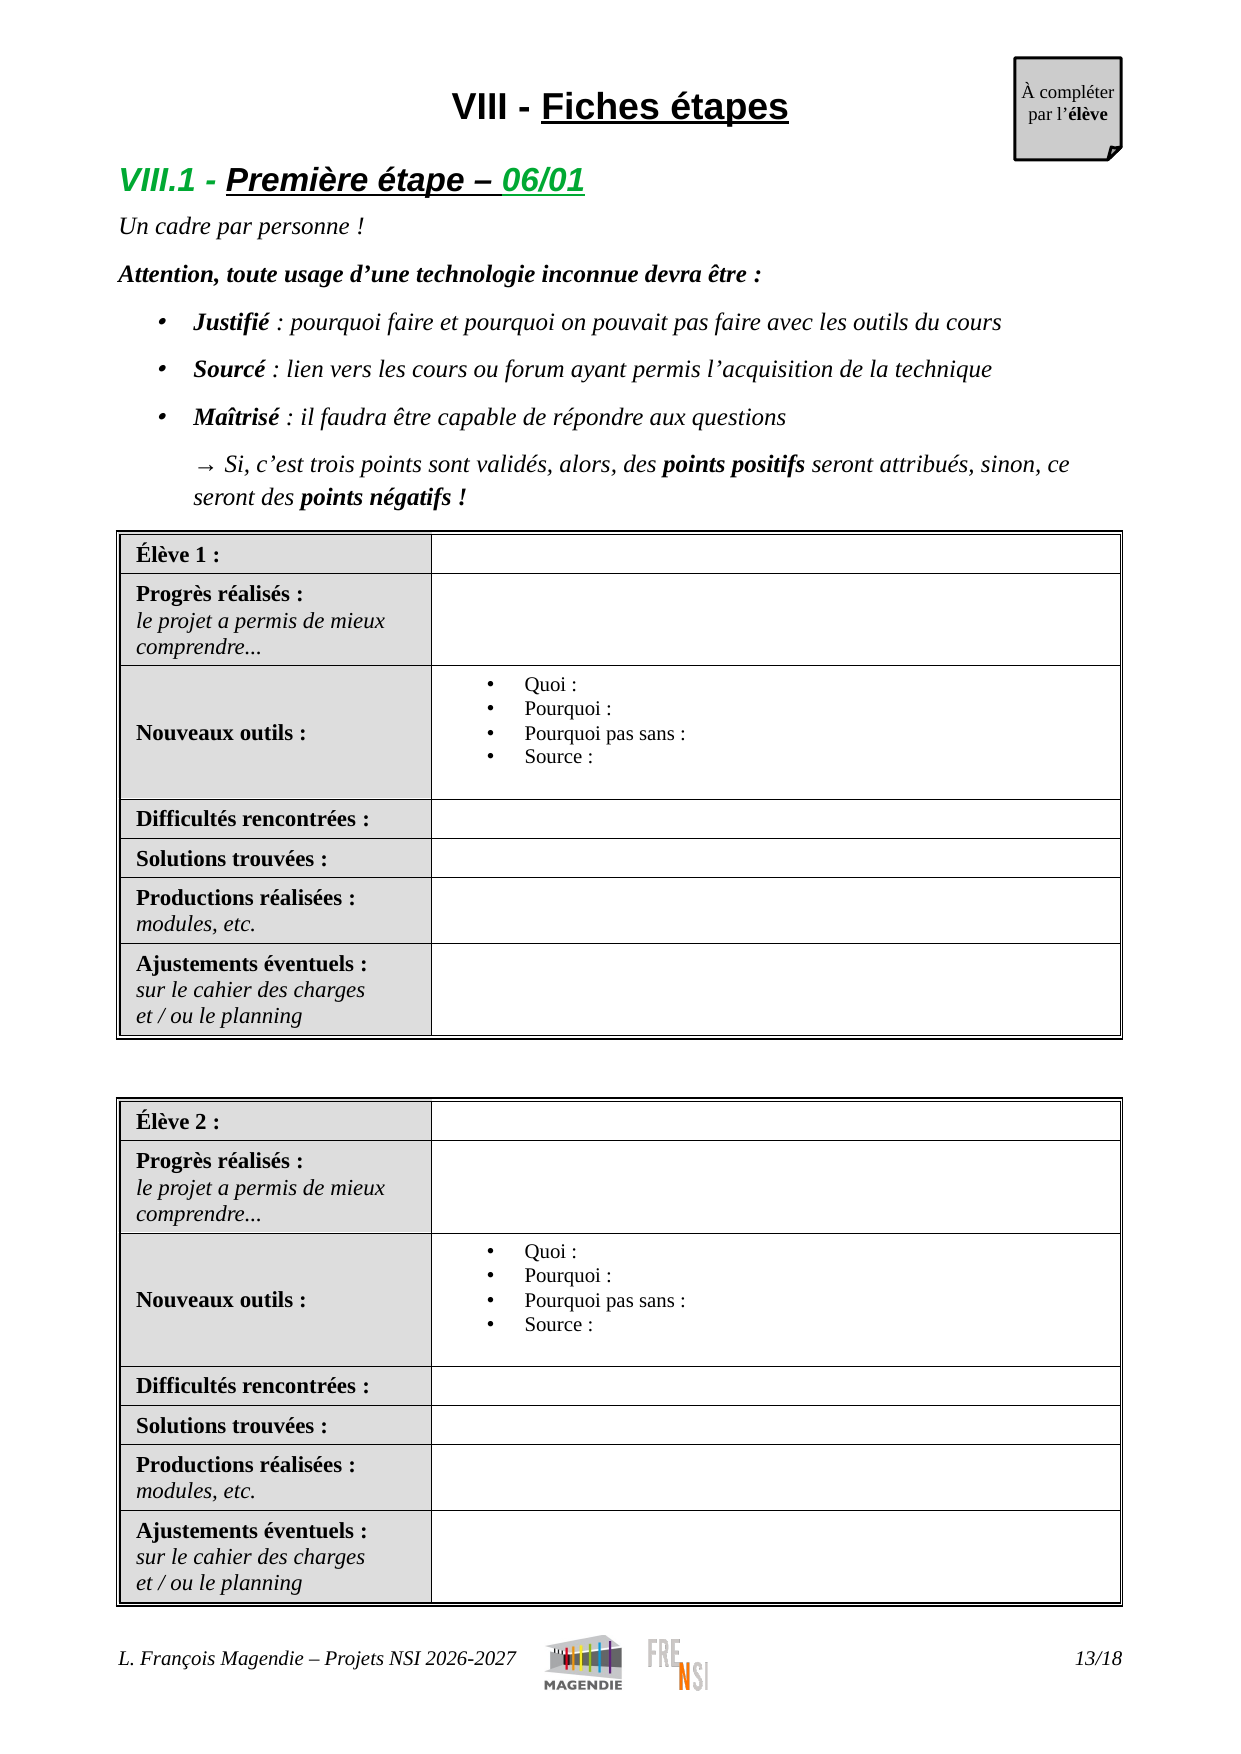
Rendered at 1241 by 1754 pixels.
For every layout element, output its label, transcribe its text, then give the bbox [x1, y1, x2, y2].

table_header [432, 535, 1120, 573]
list Maîtrisé : il faudra être capable de répondre aux questions [156, 402, 1122, 431]
list → Si, c’est trois points sont validés, alors, des points positifs seront attribués, sinon, ce seront des points négatifs ! [156, 449, 1122, 511]
picture [648, 1639, 708, 1691]
table_cell Ajustements éventuels : sur le cahier des charges et / ou le planning [121, 1511, 431, 1602]
table_cell Ajustements éventuels : sur le cahier des charges et / ou le planning [121, 944, 431, 1035]
table_cell [432, 574, 1120, 665]
table_cell Nouveaux outils : [121, 1234, 431, 1366]
table_cell [432, 1445, 1120, 1510]
table_cell Progrès réalisés : le projet a permis de mieux comprendre... [121, 574, 431, 665]
table_cell [432, 800, 1120, 838]
table_cell [432, 878, 1120, 943]
list Justifié : pourquoi faire et pourquoi on pouvait pas faire avec les outils du cours [156, 307, 1122, 335]
table_header Élève 2 : [121, 1102, 431, 1140]
table_cell Productions réalisées : modules, etc. [121, 878, 431, 943]
text Attention, toute usage d’une technologie inconnue devra être : [118, 259, 1122, 288]
table_cell [432, 1406, 1120, 1444]
table_cell Quoi : Pourquoi : Pourquoi pas sans : Source : [432, 1234, 1120, 1366]
table_cell [432, 1367, 1120, 1405]
table_header Élève 1 : [121, 535, 431, 573]
table_cell Difficultés rencontrées : [121, 800, 431, 838]
table_cell Progrès réalisés : le projet a permis de mieux comprendre... [121, 1141, 431, 1232]
subtitle Première étape – 06/01 [118, 161, 1122, 199]
table_header [432, 1102, 1120, 1140]
table_cell Solutions trouvées : [121, 1406, 431, 1444]
table_cell [432, 944, 1120, 1035]
table_cell Quoi : Pourquoi : Pourquoi pas sans : Source : [432, 666, 1120, 798]
subtitle Fiches étapes [118, 84, 1013, 127]
table_cell [432, 1141, 1120, 1232]
table_cell Difficultés rencontrées : [121, 1367, 431, 1405]
table_cell Nouveaux outils : [121, 666, 431, 798]
table_cell [432, 1511, 1120, 1602]
table_cell [432, 839, 1120, 877]
table_cell Productions réalisées : modules, etc. [121, 1445, 431, 1510]
text Un cadre par personne ! [118, 211, 1122, 240]
table_cell Solutions trouvées : [121, 839, 431, 877]
picture [532, 1635, 633, 1695]
list Sourcé : lien vers les cours ou forum ayant permis l’acquisition de la technique [156, 354, 1122, 383]
